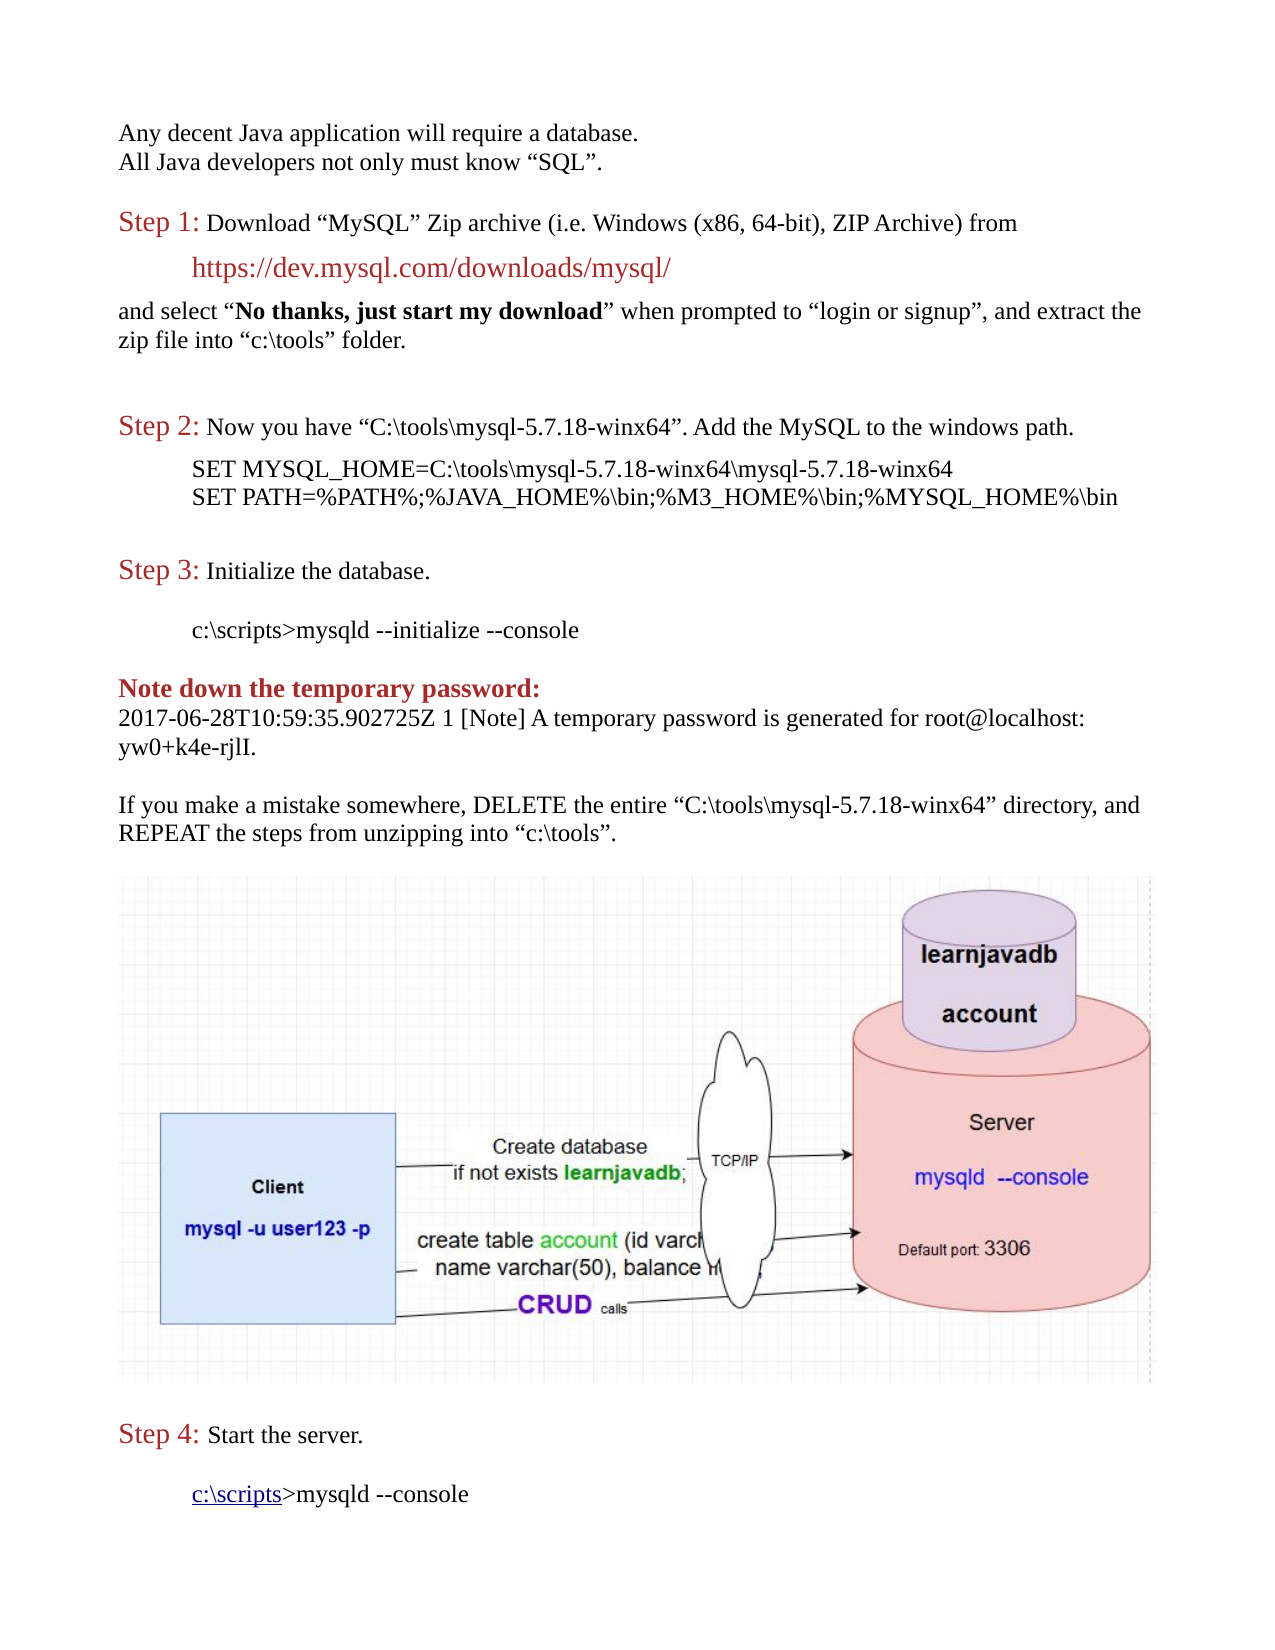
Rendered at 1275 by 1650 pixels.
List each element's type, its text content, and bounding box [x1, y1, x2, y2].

text Step 2: Now you have “C:\tools\mysql-5.7.18-winx64”. Add the MySQL to the windows path. [118, 408, 1157, 441]
text Step 1: Download “MySQL” Zip archive (i.e. Windows (x86, 64-bit), ZIP Archive) from [118, 204, 1157, 238]
text All Java developers not only must know “SQL”. [118, 147, 1157, 176]
text If you make a mistake somewhere, DELETE the entire “C:\tools\mysql-5.7.18-winx64” directory, and REPEAT the steps from unzipping into “c:\tools”. [118, 790, 1157, 847]
text c:\scripts>mysqld --initialize --console [192, 615, 1157, 643]
text https://dev.mysql.com/downloads/mysql/ [192, 250, 1157, 284]
text c:\scripts>mysqld --console [192, 1479, 1157, 1507]
text Step 3: Initialize the database. [118, 552, 1157, 586]
text SET MYSQL_HOME=C:\tools\mysql-5.7.18-winx64\mysql-5.7.18-winx64 [192, 454, 1157, 482]
text SET PATH=%PATH%;%JAVA_HOME%\bin;%M3_HOME%\bin;%MYSQL_HOME%\bin [192, 482, 1157, 511]
text Any decent Java application will require a database. [118, 118, 1157, 147]
text Step 4: Start the server. [118, 1416, 1157, 1450]
text Note down the temporary password: [118, 672, 1157, 703]
text and select “No thanks, just start my download” when prompted to “login or signup”, and extract the zip file into “c:\tools” folder. [118, 296, 1157, 354]
picture [118, 876, 1157, 1383]
text 2017-06-28T10:59:35.902725Z 1 [Note] A temporary password is generated for root@localhost: yw0+k4e-rjlI. [118, 703, 1157, 761]
